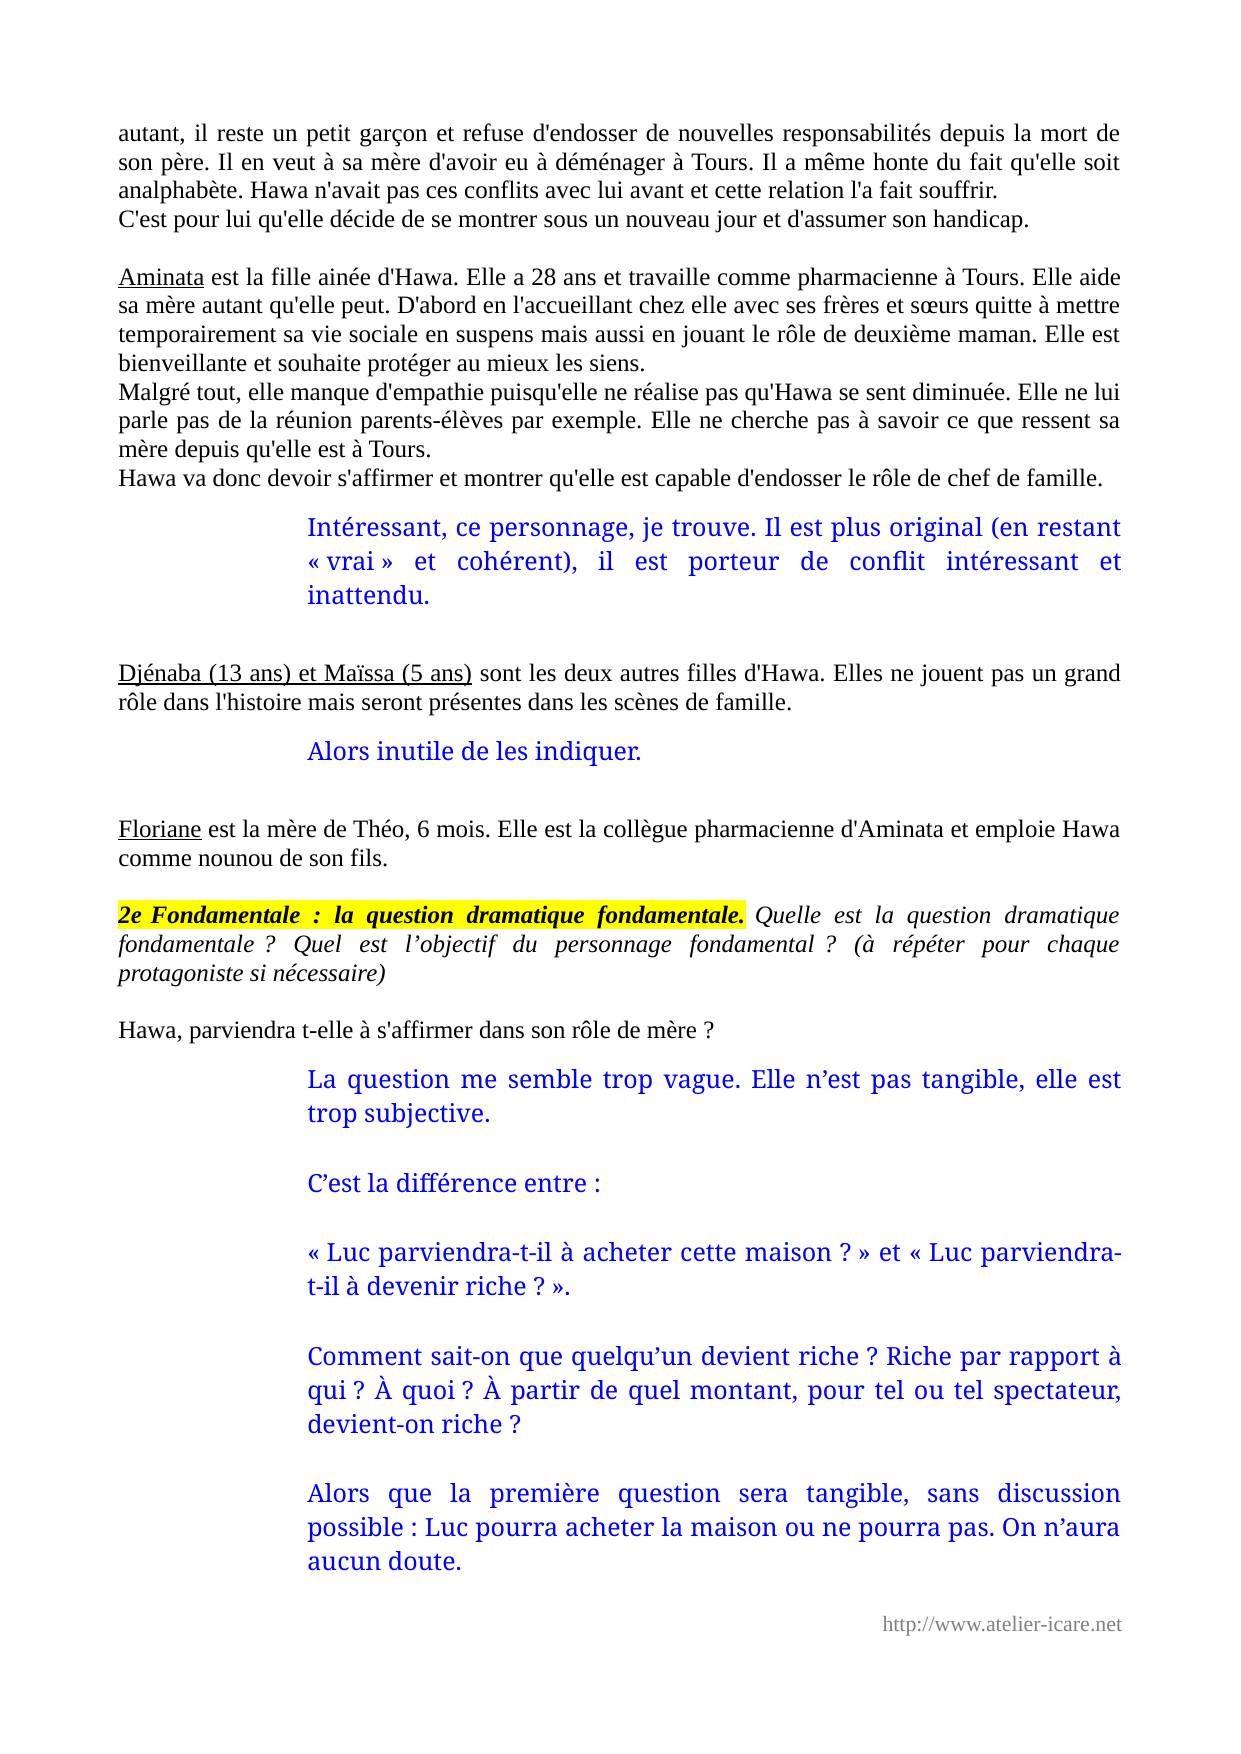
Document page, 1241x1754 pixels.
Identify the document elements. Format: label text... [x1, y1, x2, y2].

text C'est pour lui qu'elle décide de se montrer sous un nouveau jour et d'assumer son handicap. [118, 204, 1122, 233]
text 2e Fondamentale : la question dramatique fondamentale. Quelle est la question dramatique fondamentale ? Quel est l’objectif du personnage fondamental ? (à répéter pour chaque protagoniste si nécessaire) [118, 900, 1122, 986]
text Hawa, parviendra t-elle à s'affirmer dans son rôle de mère ? [118, 1015, 1122, 1044]
text Djénaba (13 ans) et Maïssa (5 ans) sont les deux autres filles d'Hawa. Elles ne jouent pas un grand rôle dans l'histoire mais seront présentes dans les scènes de famille. [118, 658, 1122, 716]
text Malgré tout, elle manque d'empathie puisqu'elle ne réalise pas qu'Hawa se sent diminuée. Elle ne lui parle pas de la réunion parents-élèves par exemple. Elle ne cherche pas à savoir ce que ressent sa mère depuis qu'elle est à Tours. [118, 377, 1122, 463]
text Floriane est la mère de Théo, 6 mois. Elle est la collègue pharmacienne d'Aminata et emploie Hawa comme nounou de son fils. [118, 814, 1122, 871]
text Comment sait-on que quelqu’un devient riche ? Riche par rapport à qui ? À quoi ? À partir de quel montant, pour tel ou tel spectateur, devient-on riche ? [307, 1338, 1122, 1440]
text Hawa va donc devoir s'affirmer et montrer qu'elle est capable d'endosser le rôle de chef de famille. [118, 463, 1122, 492]
text La question me semble trop vague. Elle n’est pas tangible, elle est trop subjective. [307, 1062, 1122, 1130]
text Aminata est la fille ainée d'Hawa. Elle a 28 ans et travaille comme pharmacienne à Tours. Elle aide sa mère autant qu'elle peut. D'abord en l'accueillant chez elle avec ses frères et sœurs quitte à mettre temporairement sa vie sociale en suspens mais aussi en jouant le rôle de deuxième maman. Elle est bienveillante et souhaite protéger au mieux les siens. [118, 262, 1122, 377]
text autant, il reste un petit garçon et refuse d'endosser de nouvelles responsabilités depuis la mort de son père. Il en veut à sa mère d'avoir eu à déménager à Tours. Il a même honte du fait qu'elle soit analphabète. Hawa n'avait pas ces conflits avec lui avant et cette relation l'a fait souffrir. [118, 118, 1122, 204]
text C’est la différence entre : [307, 1165, 1122, 1199]
text Intéressant, ce personnage, je trouve. Il est plus original (en restant « vrai » et cohérent), il est porteur de conflit intéressant et inattendu. [307, 509, 1122, 612]
text Alors que la première question sera tangible, sans discussion possible : Luc pourra acheter la maison ou ne pourra pas. On n’aura aucun doute. [307, 1476, 1122, 1578]
text « Luc parviendra-t-il à acheter cette maison ? » et « Luc parviendra-t-il à devenir riche ? ». [307, 1235, 1122, 1303]
text Alors inutile de les indiquer. [307, 733, 1122, 767]
